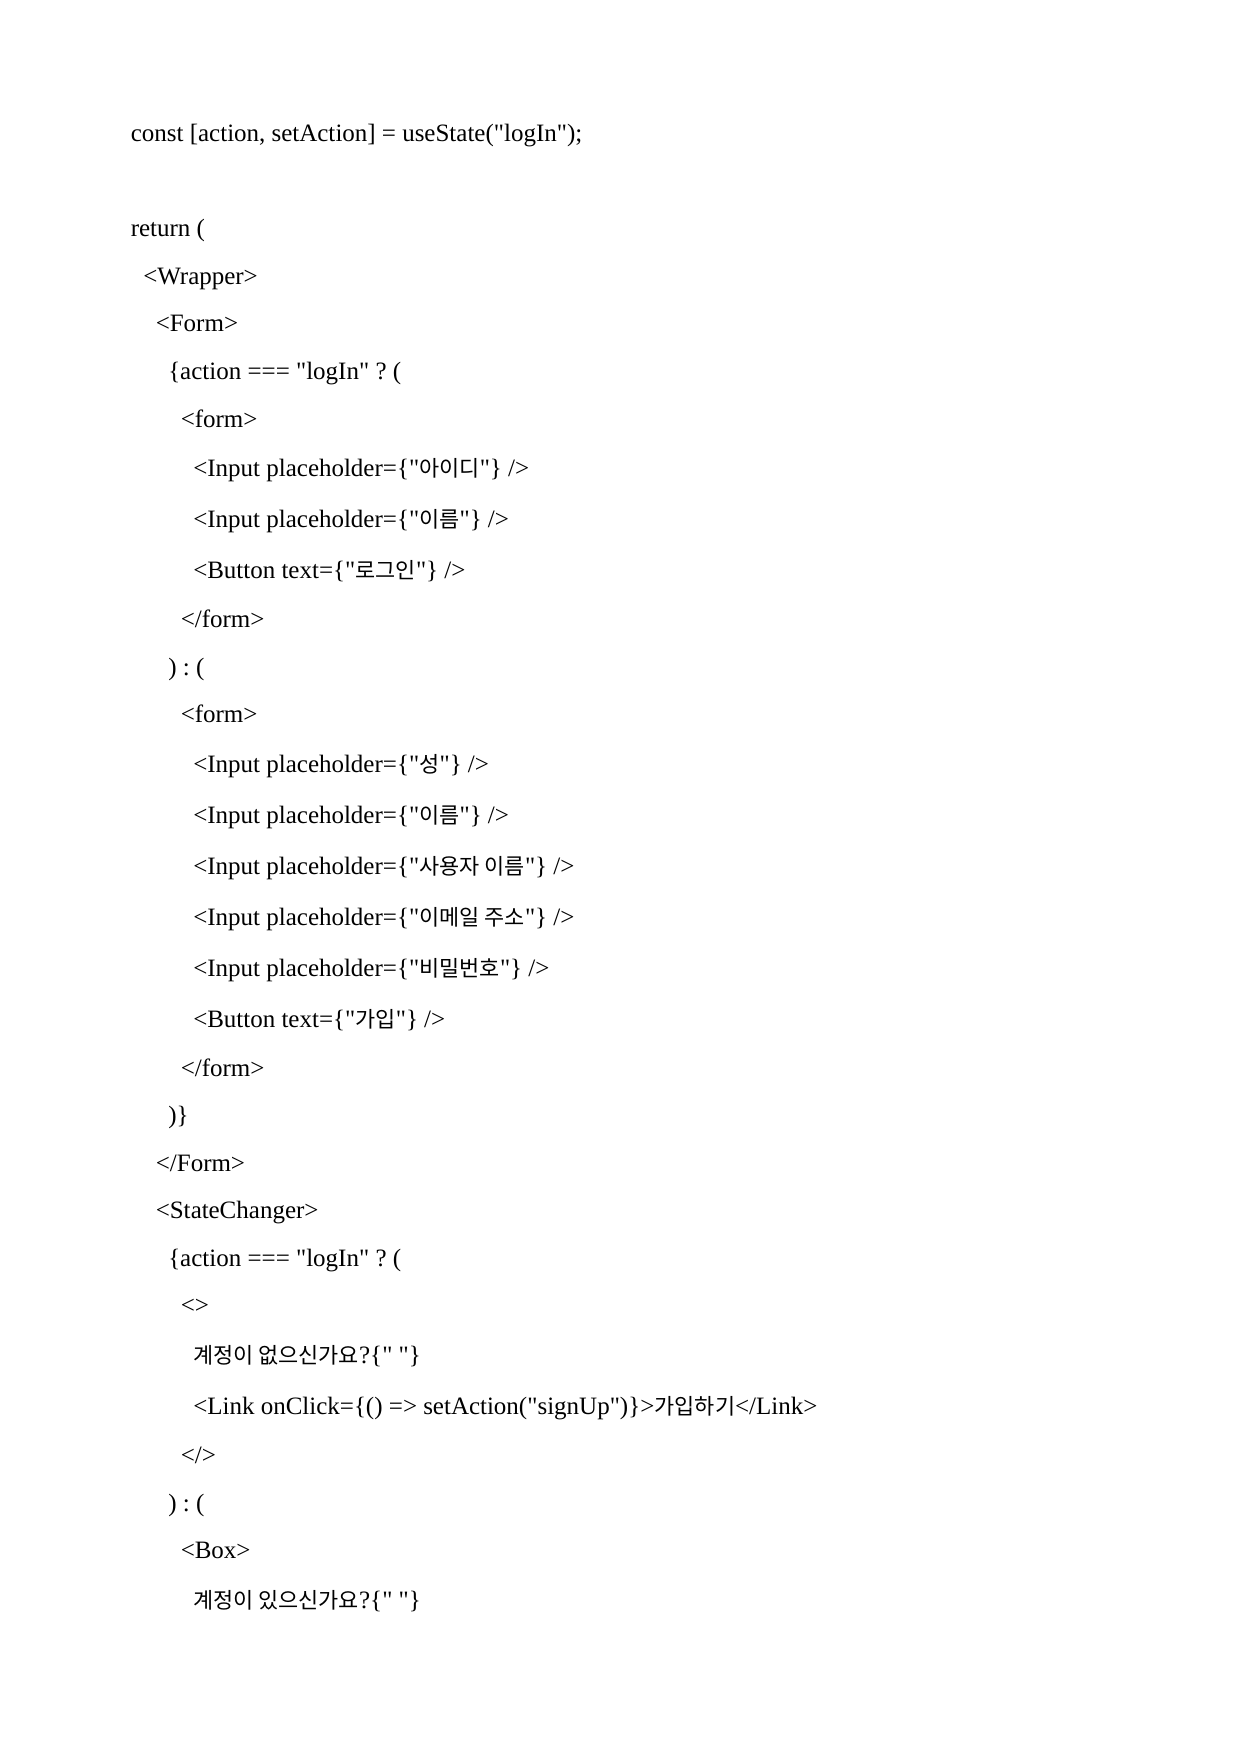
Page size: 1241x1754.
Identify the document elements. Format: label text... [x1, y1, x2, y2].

text <Box> [118, 1535, 1122, 1564]
text <Input placeholder={"아이디"} /> [118, 451, 1122, 483]
text <Input placeholder={"이름"} /> [118, 798, 1122, 829]
text <Form> [118, 308, 1122, 337]
text ) : ( [118, 1488, 1122, 1516]
text <Link onClick={() => setAction("signUp")}>가입하기</Link> [118, 1389, 1122, 1421]
text )} [118, 1100, 1122, 1129]
text {action === "logIn" ? ( [118, 1243, 1122, 1272]
text <Button text={"로그인"} /> [118, 553, 1122, 585]
text <> [118, 1291, 1122, 1319]
text <StateChanger> [118, 1195, 1122, 1224]
text <form> [118, 699, 1122, 728]
text return ( [118, 213, 1122, 242]
text {action === "logIn" ? ( [118, 356, 1122, 385]
text </form> [118, 604, 1122, 633]
text 계정이 없으신가요?{" "} [118, 1338, 1122, 1370]
text <Input placeholder={"이름"} /> [118, 502, 1122, 534]
text </form> [118, 1053, 1122, 1081]
text <Input placeholder={"비밀번호"} /> [118, 951, 1122, 982]
text <Input placeholder={"이메일 주소"} /> [118, 900, 1122, 931]
text const [action, setAction] = useState("logIn"); [118, 118, 1122, 147]
text </Form> [118, 1148, 1122, 1177]
text <form> [118, 404, 1122, 432]
text <Button text={"가입"} /> [118, 1002, 1122, 1033]
text <Input placeholder={"성"} /> [118, 747, 1122, 779]
text </> [118, 1440, 1122, 1469]
text <Wrapper> [118, 261, 1122, 290]
text 계정이 있으신가요?{" "} [118, 1583, 1122, 1614]
text ) : ( [118, 652, 1122, 681]
text <Input placeholder={"사용자 이름"} /> [118, 849, 1122, 881]
